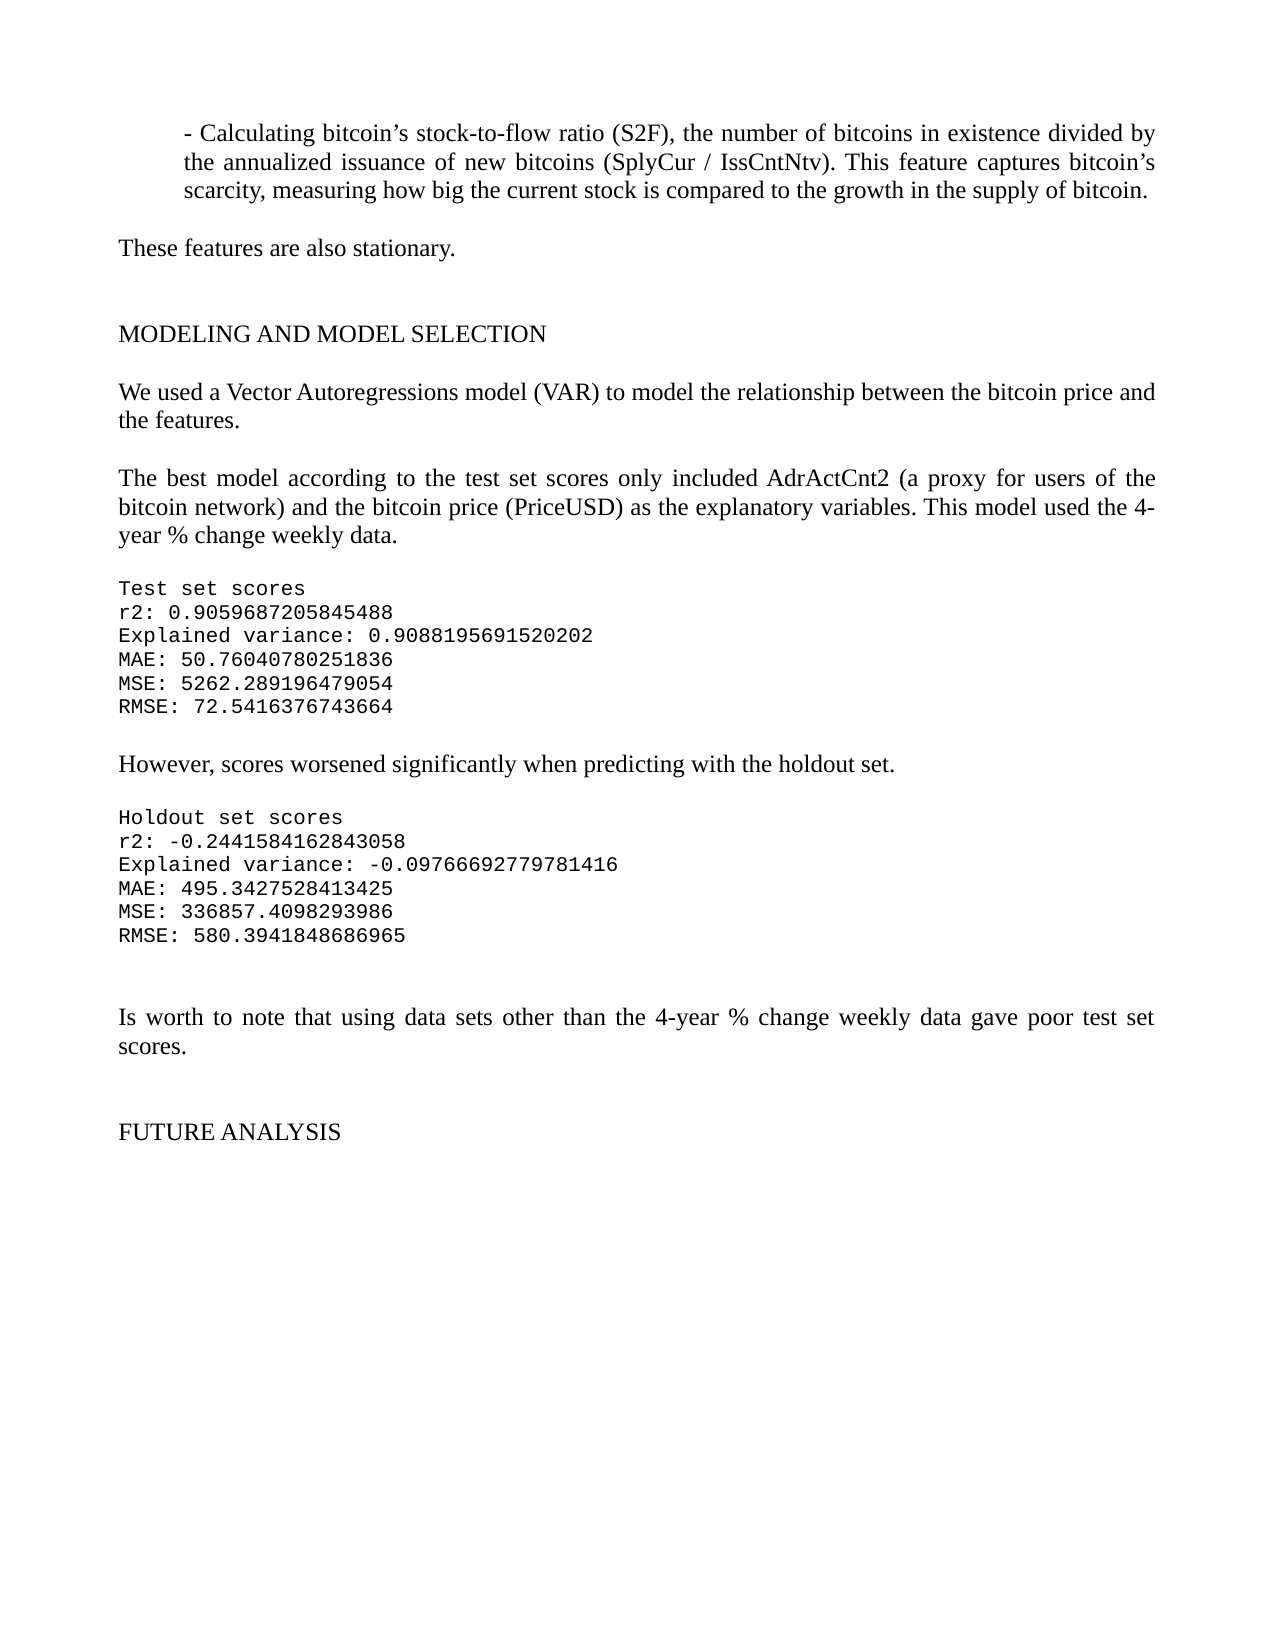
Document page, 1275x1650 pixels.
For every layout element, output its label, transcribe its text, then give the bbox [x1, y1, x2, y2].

text r2: -0.2441584162843058 [118, 831, 1157, 854]
text r2: 0.9059687205845488 [118, 602, 1157, 625]
text However, scores worsened significantly when predicting with the holdout set. [118, 749, 1157, 778]
text The best model according to the test set scores only included AdrActCnt2 (a proxy for users of the bitcoin network) and the bitcoin price (PriceUSD) as the explanatory variables. This model used the 4-year % change weekly data. [118, 463, 1157, 549]
text MAE: 495.3427528413425 [118, 878, 1157, 902]
text Is worth to note that using data sets other than the 4-year % change weekly data gave poor test set scores. [118, 1002, 1157, 1059]
text MODELING AND MODEL SELECTION [118, 319, 1157, 348]
text - Calculating bitcoin’s stock-to-flow ratio (S2F), the number of bitcoins in existence divided by the annualized issuance of new bitcoins (SplyCur / IssCntNtv). This feature captures bitcoin’s scarcity, measuring how big the current stock is compared to the growth in the supply of bitcoin. [184, 118, 1157, 204]
text MAE: 50.76040780251836 [118, 649, 1157, 673]
text These features are also stationary. [118, 233, 1157, 262]
text RMSE: 580.3941848686965 [118, 925, 1157, 949]
text FUTURE ANALYSIS [118, 1117, 1157, 1146]
text Explained variance: -0.09766692779781416 [118, 854, 1157, 878]
text Test set scores [118, 578, 1157, 602]
text Holdout set scores [118, 807, 1157, 831]
text Explained variance: 0.9088195691520202 [118, 625, 1157, 649]
text RMSE: 72.5416376743664 [118, 696, 1157, 720]
text MSE: 5262.289196479054 [118, 673, 1157, 696]
text We used a Vector Autoregressions model (VAR) to model the relationship between the bitcoin price and the features. [118, 377, 1157, 434]
text MSE: 336857.4098293986 [118, 902, 1157, 925]
